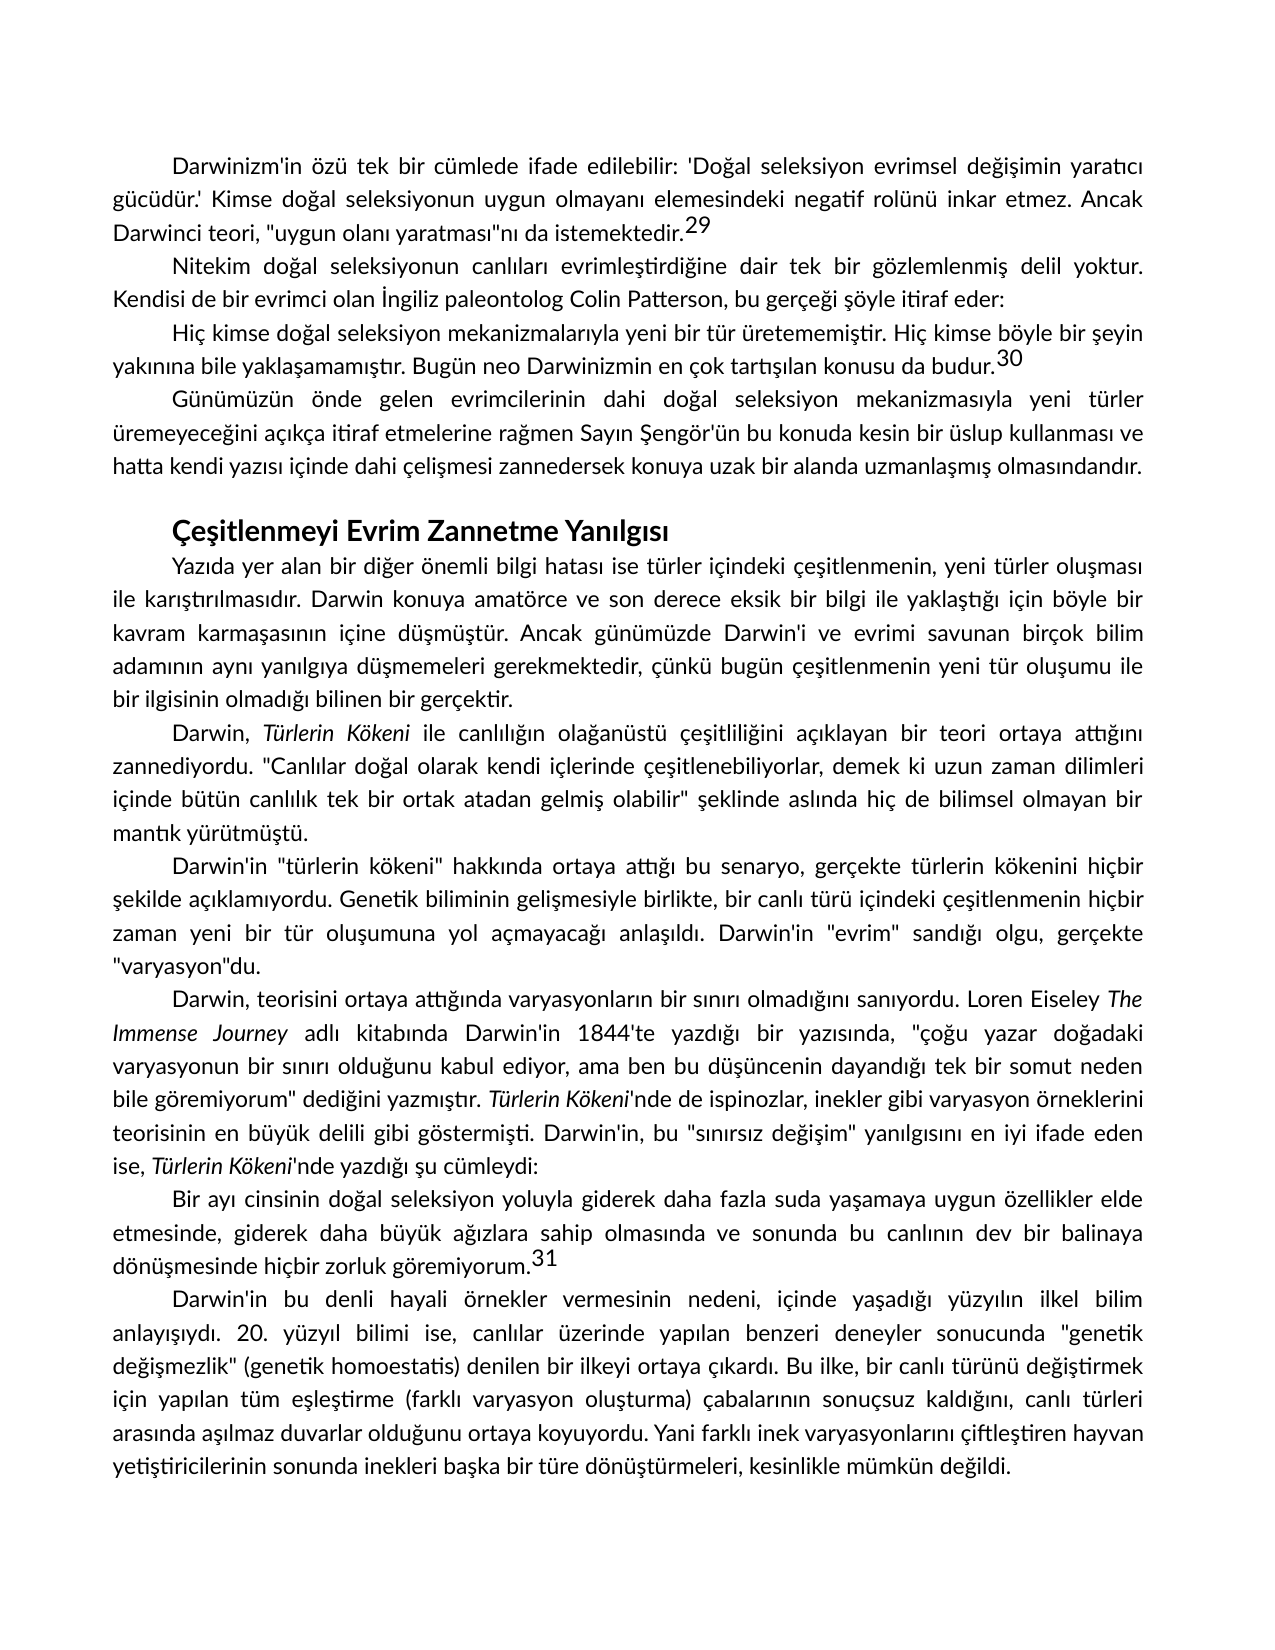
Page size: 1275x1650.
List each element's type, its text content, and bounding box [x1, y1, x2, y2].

text Darwin'in "türlerin kökeni" hakkında ortaya attığı bu senaryo, gerçekte türlerin kökenini hiçbir şekilde açıklamıyordu. Genetik biliminin gelişmesiyle birlikte, bir canlı türü içindeki çeşitlenmenin hiçbir zaman yeni bir tür oluşumuna yol açmayacağı anlaşıldı. Darwin'in "evrim" sandığı olgu, gerçekte "varyasyon"du. [112, 848, 1145, 981]
text Darwin, teorisini ortaya attığında varyasyonların bir sınırı olmadığını sanıyordu. Loren Eiseley The Immense Journey adlı kitabında Darwin'in 1844'te yazdığı bir yazısında, "çoğu yazar doğadaki varyasyonun bir sınırı olduğunu kabul ediyor, ama ben bu düşüncenin dayandığı tek bir somut neden bile göremiyorum" dediğini yazmıştır. Türlerin Kökeni'nde de ispinozlar, inekler gibi varyasyon örneklerini teorisinin en büyük delili gibi göstermişti. Darwin'in, bu "sınırsız değişim" yanılgısını en iyi ifade eden ise, Türlerin Kökeni'nde yazdığı şu cümleydi: [112, 981, 1145, 1181]
text Yazıda yer alan bir diğer önemli bilgi hatası ise türler içindeki çeşitlenmenin, yeni türler oluşması ile karıştırılmasıdır. Darwin konuya amatörce ve son derece eksik bir bilgi ile yaklaştığı için böyle bir kavram karmaşasının içine düşmüştür. Ancak günümüzde Darwin'i ve evrimi savunan birçok bilim adamının aynı yanılgıya düşmemeleri gerekmektedir, çünkü bugün çeşitlenmenin yeni tür oluşumu ile bir ilgisinin olmadığı bilinen bir gerçektir. [112, 548, 1145, 714]
text Darwin, Türlerin Kökeni ile canlılığın olağanüstü çeşitliliğini açıklayan bir teori ortaya attığını zannediyordu. "Canlılar doğal olarak kendi içlerinde çeşitlenebiliyorlar, demek ki uzun zaman dilimleri içinde bütün canlılık tek bir ortak atadan gelmiş olabilir" şeklinde aslında hiç de bilimsel olmayan bir mantık yürütmüştü. [112, 714, 1145, 848]
text Darwinizm'in özü tek bir cümlede ifade edilebilir: 'Doğal seleksiyon evrimsel değişimin yaratıcı gücüdür.' Kimse doğal seleksiyonun uygun olmayanı elemesindeki negatif rolünü inkar etmez. Ancak Darwinci teori, "uygun olanı yaratması"nı da istemektedir.29 [112, 148, 1145, 248]
text Günümüzün önde gelen evrimcilerinin dahi doğal seleksiyon mekanizmasıyla yeni türler üremeyeceğini açıkça itiraf etmelerine rağmen Sayın Şengör'ün bu konuda kesin bir üslup kullanması ve hatta kendi yazısı içinde dahi çelişmesi zannedersek konuya uzak bir alanda uzmanlaşmış olmasındandır. [112, 381, 1145, 481]
text Bir ayı cinsinin doğal seleksiyon yoluyla giderek daha fazla suda yaşamaya uygun özellikler elde etmesinde, giderek daha büyük ağızlara sahip olmasında ve sonunda bu canlının dev bir balinaya dönüşmesinde hiçbir zorluk göremiyorum.31 [112, 1181, 1145, 1281]
text Hiç kimse doğal seleksiyon mekanizmalarıyla yeni bir tür üretememiştir. Hiç kimse böyle bir şeyin yakınına bile yaklaşamamıştır. Bugün neo Darwinizmin en çok tartışılan konusu da budur.30 [112, 314, 1145, 381]
text Darwin'in bu denli hayali örnekler vermesinin nedeni, içinde yaşadığı yüzyılın ilkel bilim anlayışıydı. 20. yüzyıl bilimi ise, canlılar üzerinde yapılan benzeri deneyler sonucunda "genetik değişmezlik" (genetik homoestatis) denilen bir ilkeyi ortaya çıkardı. Bu ilke, bir canlı türünü değiştirmek için yapılan tüm eşleştirme (farklı varyasyon oluşturma) çabalarının sonuçsuz kaldığını, canlı türleri arasında aşılmaz duvarlar olduğunu ortaya koyuyordu. Yani farklı inek varyasyonlarını çiftleştiren hayvan yetiştiricilerinin sonunda inekleri başka bir türe dönüştürmeleri, kesinlikle mümkün değildi. [112, 1281, 1145, 1481]
text Nitekim doğal seleksiyonun canlıları evrimleştirdiğine dair tek bir gözlemlenmiş delil yoktur. Kendisi de bir evrimci olan İngiliz paleontolog Colin Patterson, bu gerçeği şöyle itiraf eder: [112, 248, 1145, 314]
text Çeşitlenmeyi Evrim Zannetme Yanılgısı [112, 514, 1145, 548]
